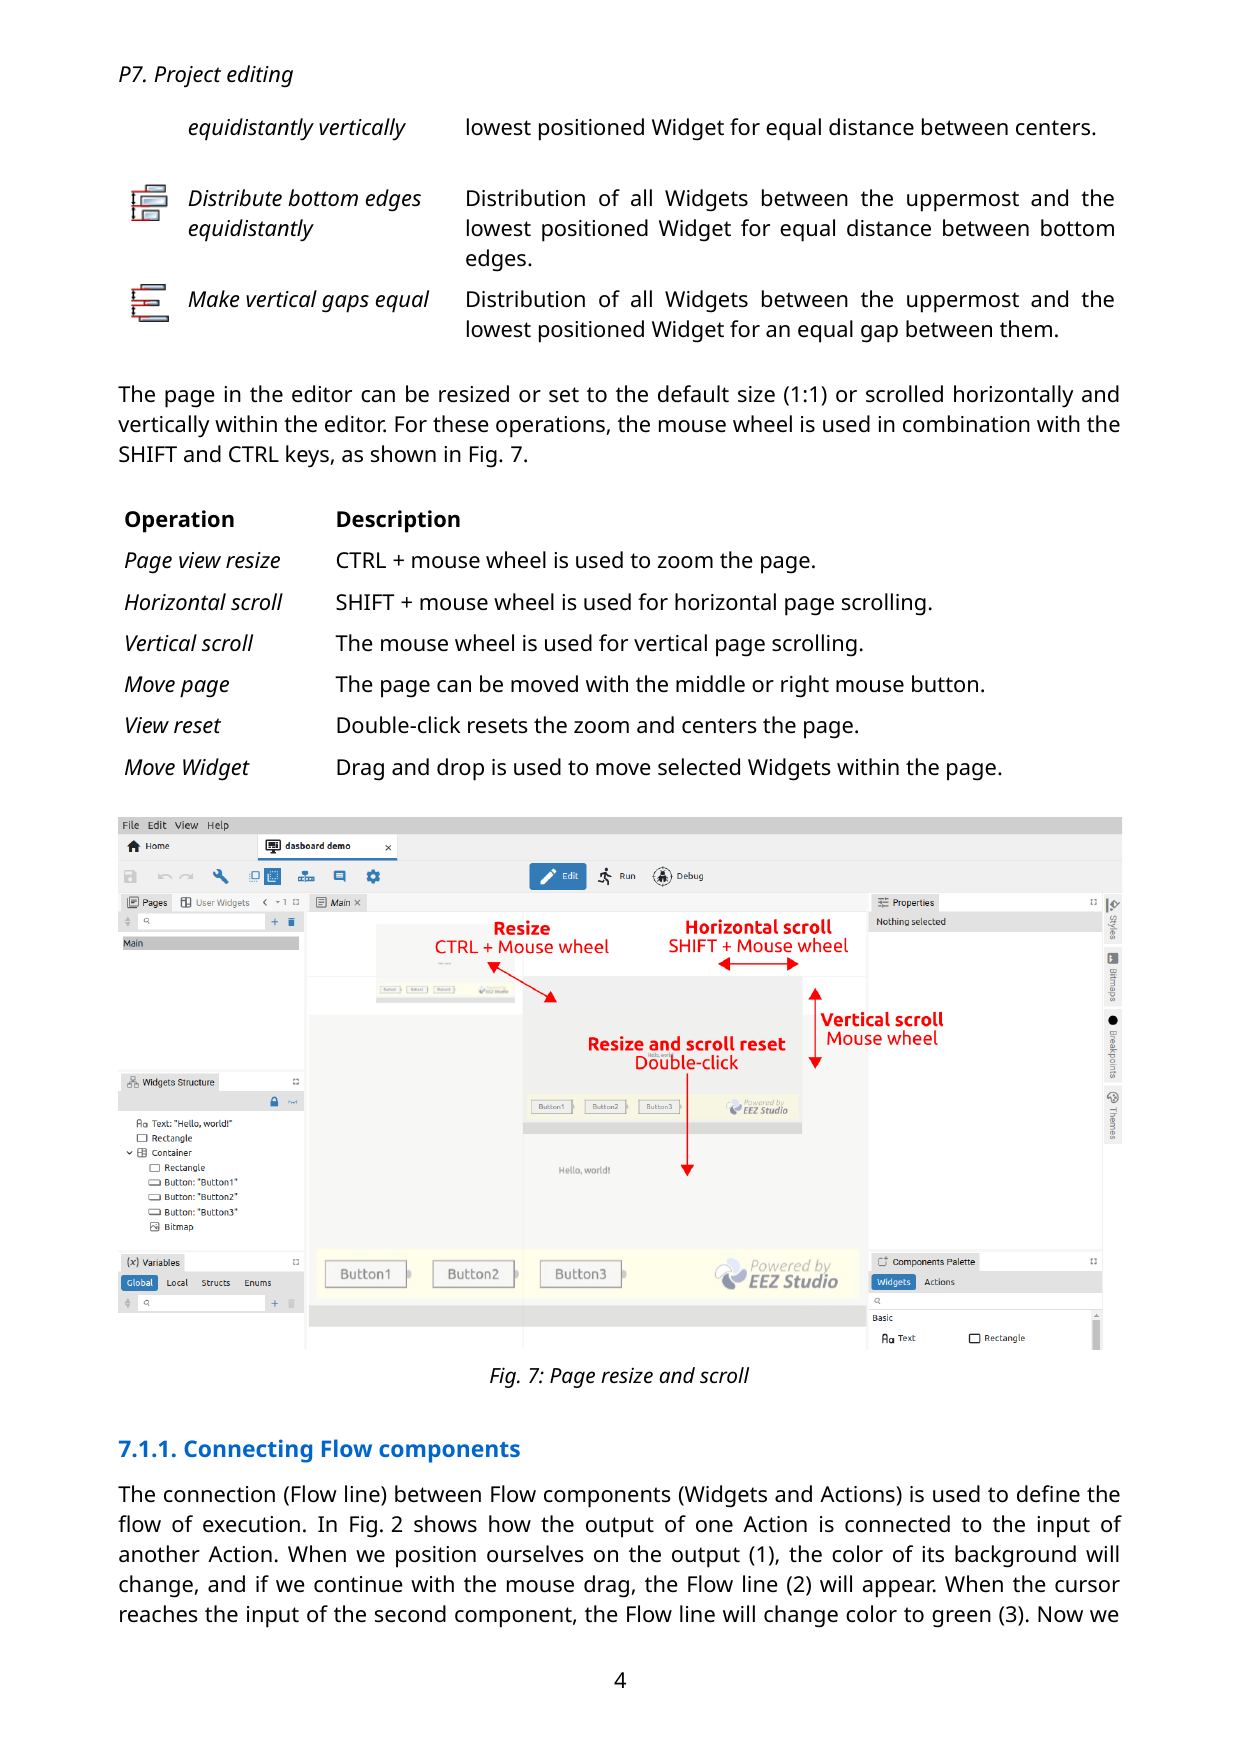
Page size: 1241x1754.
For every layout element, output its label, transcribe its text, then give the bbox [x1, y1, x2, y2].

table_header Description [330, 499, 1123, 540]
table_cell [118, 279, 182, 349]
text The page in the editor can be resized or set to the default size (1:1) or scrolled horizontally and vertically within the editor. For these operations, the mouse wheel is used in combination with the SHIFT and CTRL keys, as shown in Fig. 7. [118, 379, 1122, 469]
table_cell The mouse wheel is used for vertical page scrolling. [330, 622, 1123, 663]
picture [131, 183, 169, 221]
table_cell Vertical scroll [118, 622, 330, 663]
table_cell View reset [118, 705, 330, 746]
table_cell Move page [118, 664, 330, 705]
table_cell equidistantly vertically [182, 107, 459, 178]
table_cell The page can be moved with the middle or right mouse button. [330, 664, 1123, 705]
table_cell Drag and drop is used to move selected Widgets within the page. [330, 746, 1123, 787]
table_cell Make vertical gaps equal [182, 279, 459, 349]
subtitle Connecting Flow components [118, 1433, 1122, 1465]
table_cell CTRL + mouse wheel is used to zoom the page. [330, 540, 1123, 581]
table_cell Move Widget [118, 746, 330, 787]
text Fig. 7: Page resize and scroll [118, 1350, 1122, 1390]
table_header Operation [118, 499, 330, 540]
table_cell Distribute bottom edges equidistantly [182, 178, 459, 278]
text The connection (Flow line) between Flow components (Widgets and Actions) is used to define the flow of execution. In Fig. 2 shows how the output of one Action is connected to the input of another Action. When we position ourselves on the output (1), the color of its background will change, and if we continue with the mouse drag, the Flow line (2) will appear. When the cursor reaches the input of the second component, the Flow line will change color to green (3). Now we [118, 1479, 1122, 1628]
table_cell Horizontal scroll [118, 581, 330, 622]
table_cell Page view resize [118, 540, 330, 581]
table_cell Double-click resets the zoom and centers the page. [330, 705, 1123, 746]
picture [131, 284, 169, 322]
table_cell SHIFT + mouse wheel is used for horizontal page scrolling. [330, 581, 1123, 622]
picture [118, 817, 1123, 1350]
table_cell Distribution of all Widgets between the uppermost and the lowest positioned Widget for an equal gap between them. [459, 279, 1122, 349]
table_cell [118, 178, 182, 278]
table_cell Distribution of all Widgets between the uppermost and the lowest positioned Widget for equal distance between bottom edges. [459, 178, 1122, 278]
table_cell lowest positioned Widget for equal distance between centers. [459, 107, 1122, 178]
table_cell [118, 107, 182, 178]
